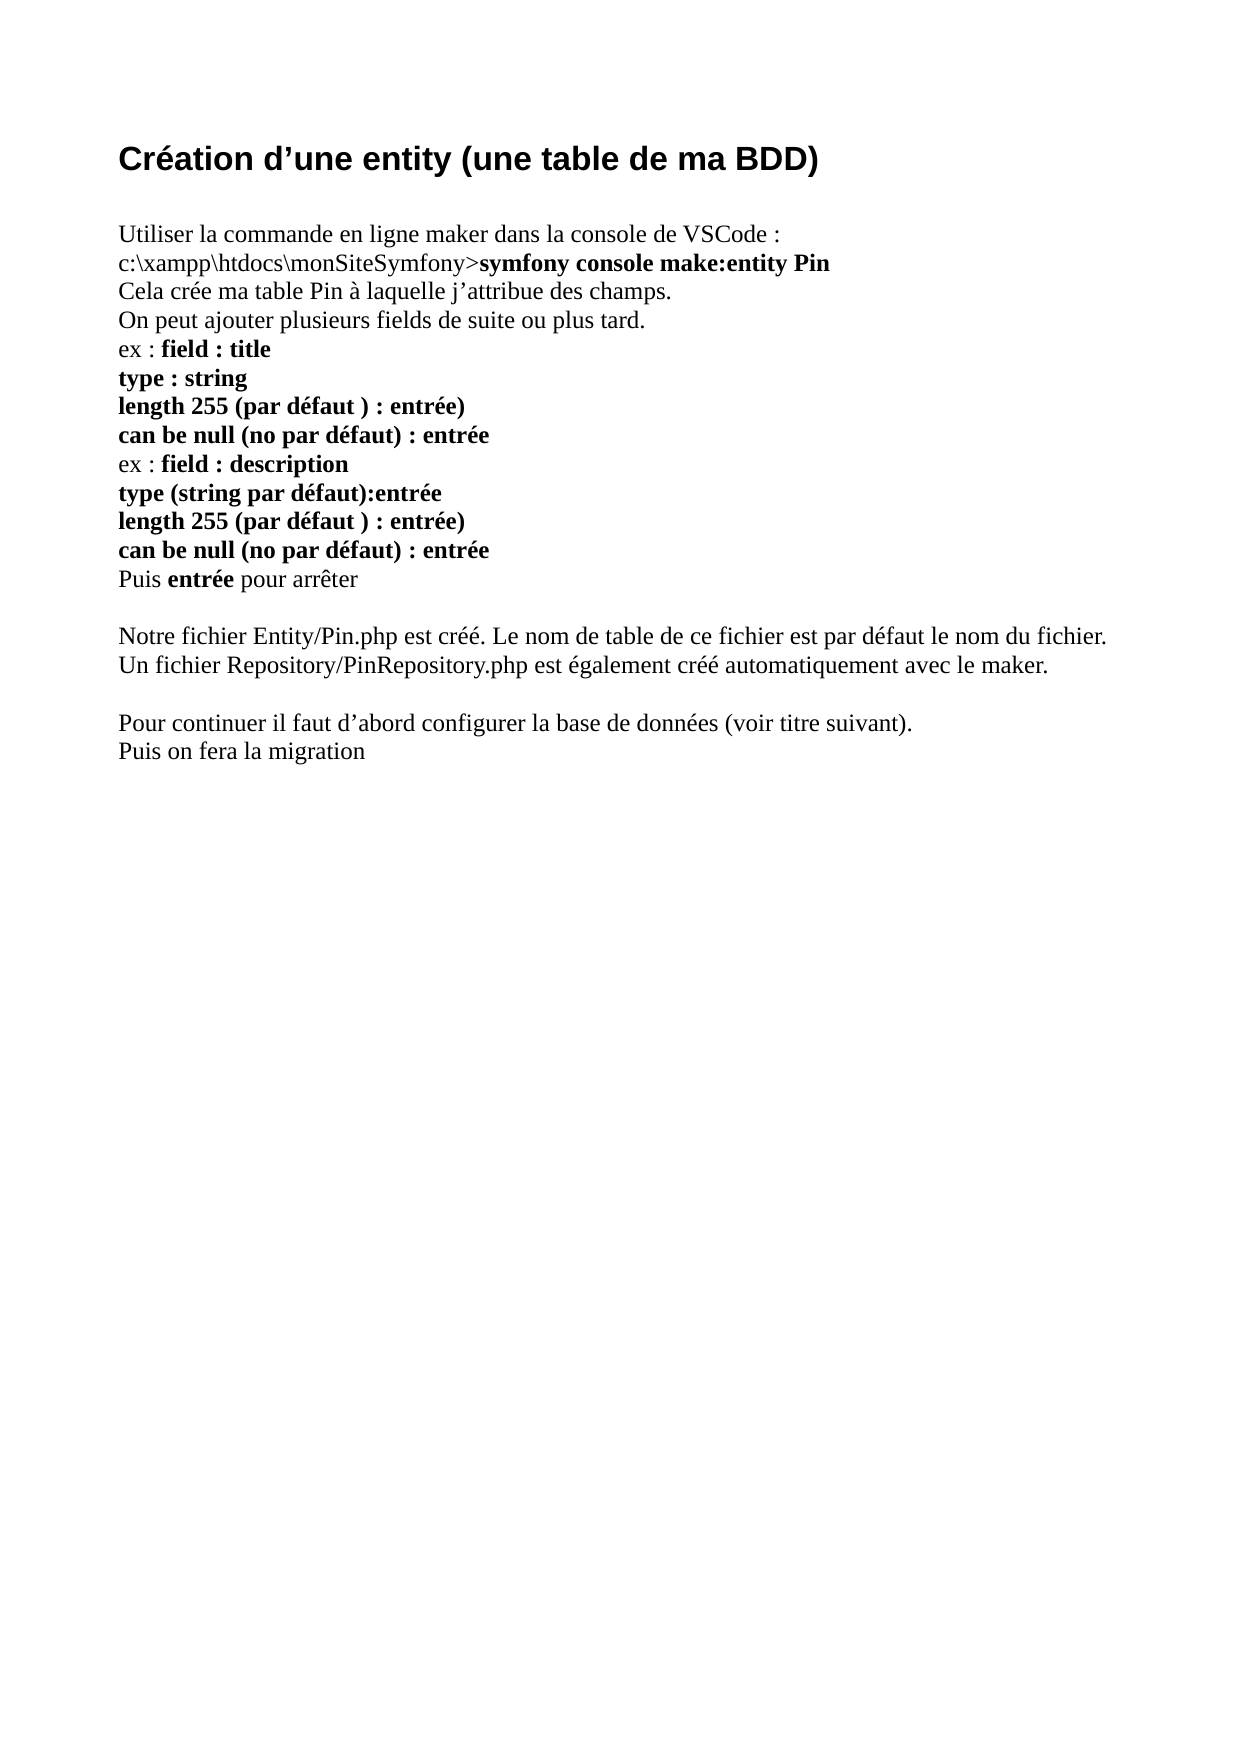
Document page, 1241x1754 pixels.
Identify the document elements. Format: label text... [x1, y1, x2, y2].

text length 255 (par défaut ) : entrée) [118, 391, 1122, 420]
text type : string [118, 363, 1122, 391]
text Puis on fera la migration [118, 736, 1122, 765]
text ex : field : title [118, 334, 1122, 363]
text Cela crée ma table Pin à laquelle j’attribue des champs. [118, 276, 1122, 305]
text can be null (no par défaut) : entrée [118, 420, 1122, 449]
text length 255 (par défaut ) : entrée) [118, 506, 1122, 535]
text Utiliser la commande en ligne maker dans la console de VSCode : [118, 219, 1122, 248]
text can be null (no par défaut) : entrée [118, 535, 1122, 564]
text ex : field : description [118, 449, 1122, 478]
text Notre fichier Entity/Pin.php est créé. Le nom de table de ce fichier est par défaut le nom du fichier. [118, 621, 1122, 650]
text type (string par défaut):entrée [118, 478, 1122, 506]
text On peut ajouter plusieurs fields de suite ou plus tard. [118, 305, 1122, 334]
text Pour continuer il faut d’abord configurer la base de données (voir titre suivant). [118, 708, 1122, 736]
subtitle Création d’une entity (une table de ma BDD) [118, 139, 1122, 178]
text Un fichier Repository/PinRepository.php est également créé automatiquement avec le maker. [118, 650, 1122, 679]
text Puis entrée pour arrêter [118, 564, 1122, 593]
text c:\xampp\htdocs\monSiteSymfony>symfony console make:entity Pin [118, 248, 1122, 276]
